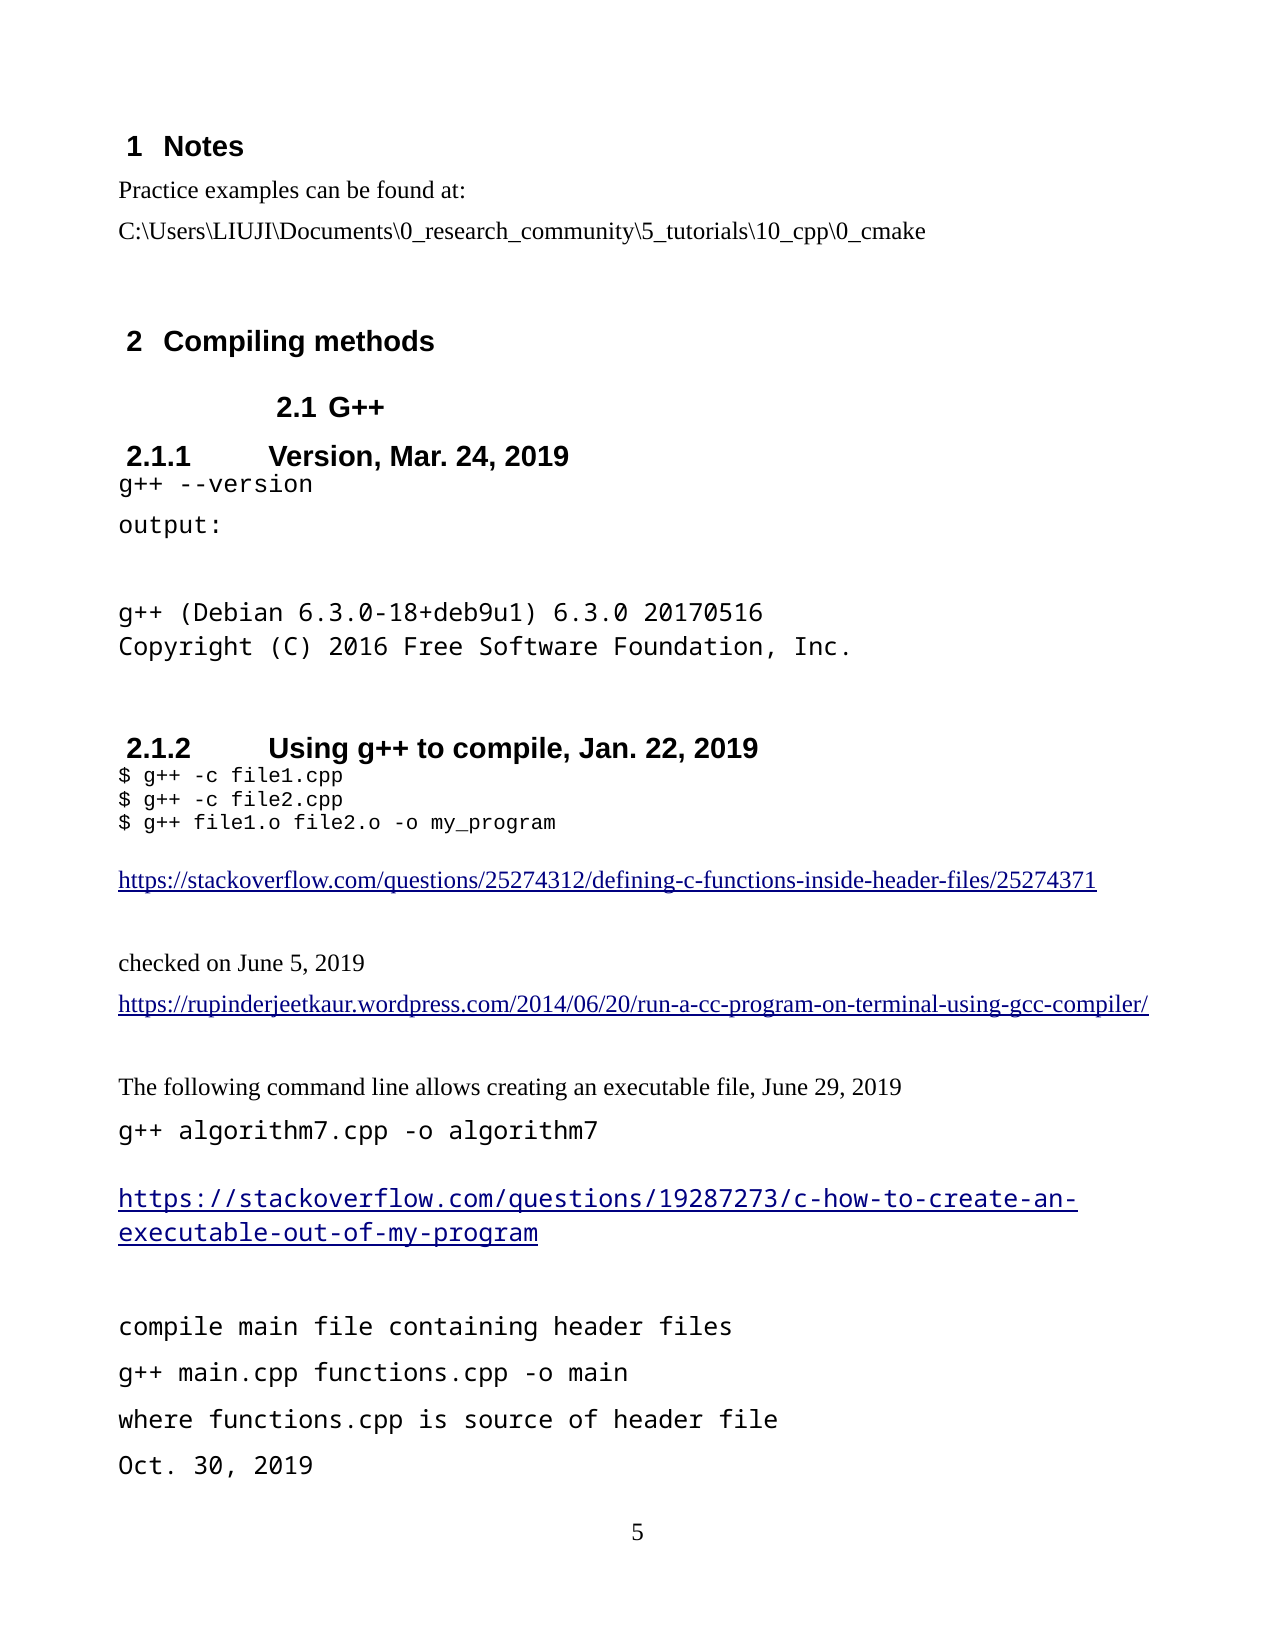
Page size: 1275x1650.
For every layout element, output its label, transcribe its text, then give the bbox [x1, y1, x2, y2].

text Oct. 30, 2019 [118, 1448, 1157, 1482]
text g++ algorithm7.cpp -o algorithm7 https://stackoverflow.com/questions/19287273/c-how-to-create-an-executable-out-of-my-program [118, 1113, 1157, 1249]
subtitle Compiling methods [118, 323, 1157, 357]
text compile main file containing header files [118, 1308, 1157, 1342]
subtitle G++ [268, 390, 1157, 424]
text output: [118, 513, 1157, 541]
text g++ --version [118, 472, 1157, 500]
subtitle Using g++ to compile, Jan. 22, 2019 [118, 731, 1157, 765]
text C:\Users\LIUJI\Documents\0_research_community\5_tutorials\10_cpp\0_cmake [118, 216, 1157, 245]
text g++ (Debian 6.3.0-18+deb9u1) 6.3.0 20170516 Copyright (C) 2016 Free Software Foundation, Inc. [118, 595, 1157, 663]
subtitle Notes [118, 129, 1157, 162]
text The following command line allows creating an executable file, June 29, 2019 [118, 1072, 1157, 1100]
text $ g++ -c file2.cpp [118, 789, 1157, 812]
text $ g++ file1.o file2.o -o my_program [118, 812, 1157, 836]
text https://stackoverflow.com/questions/25274312/defining-c-functions-inside-header-files/25274371 [118, 865, 1157, 894]
text where functions.cpp is source of header file [118, 1401, 1157, 1435]
text https://rupinderjeetkaur.wordpress.com/2014/06/20/run-a-cc-program-on-terminal-using-gcc-compiler/ [118, 989, 1157, 1018]
text checked on June 5, 2019 [118, 948, 1157, 977]
text g++ main.cpp functions.cpp -o main [118, 1355, 1157, 1389]
text Practice examples can be found at: [118, 175, 1157, 203]
subtitle Version, Mar. 24, 2019 [118, 438, 1157, 472]
text $ g++ -c file1.cpp [118, 765, 1157, 789]
